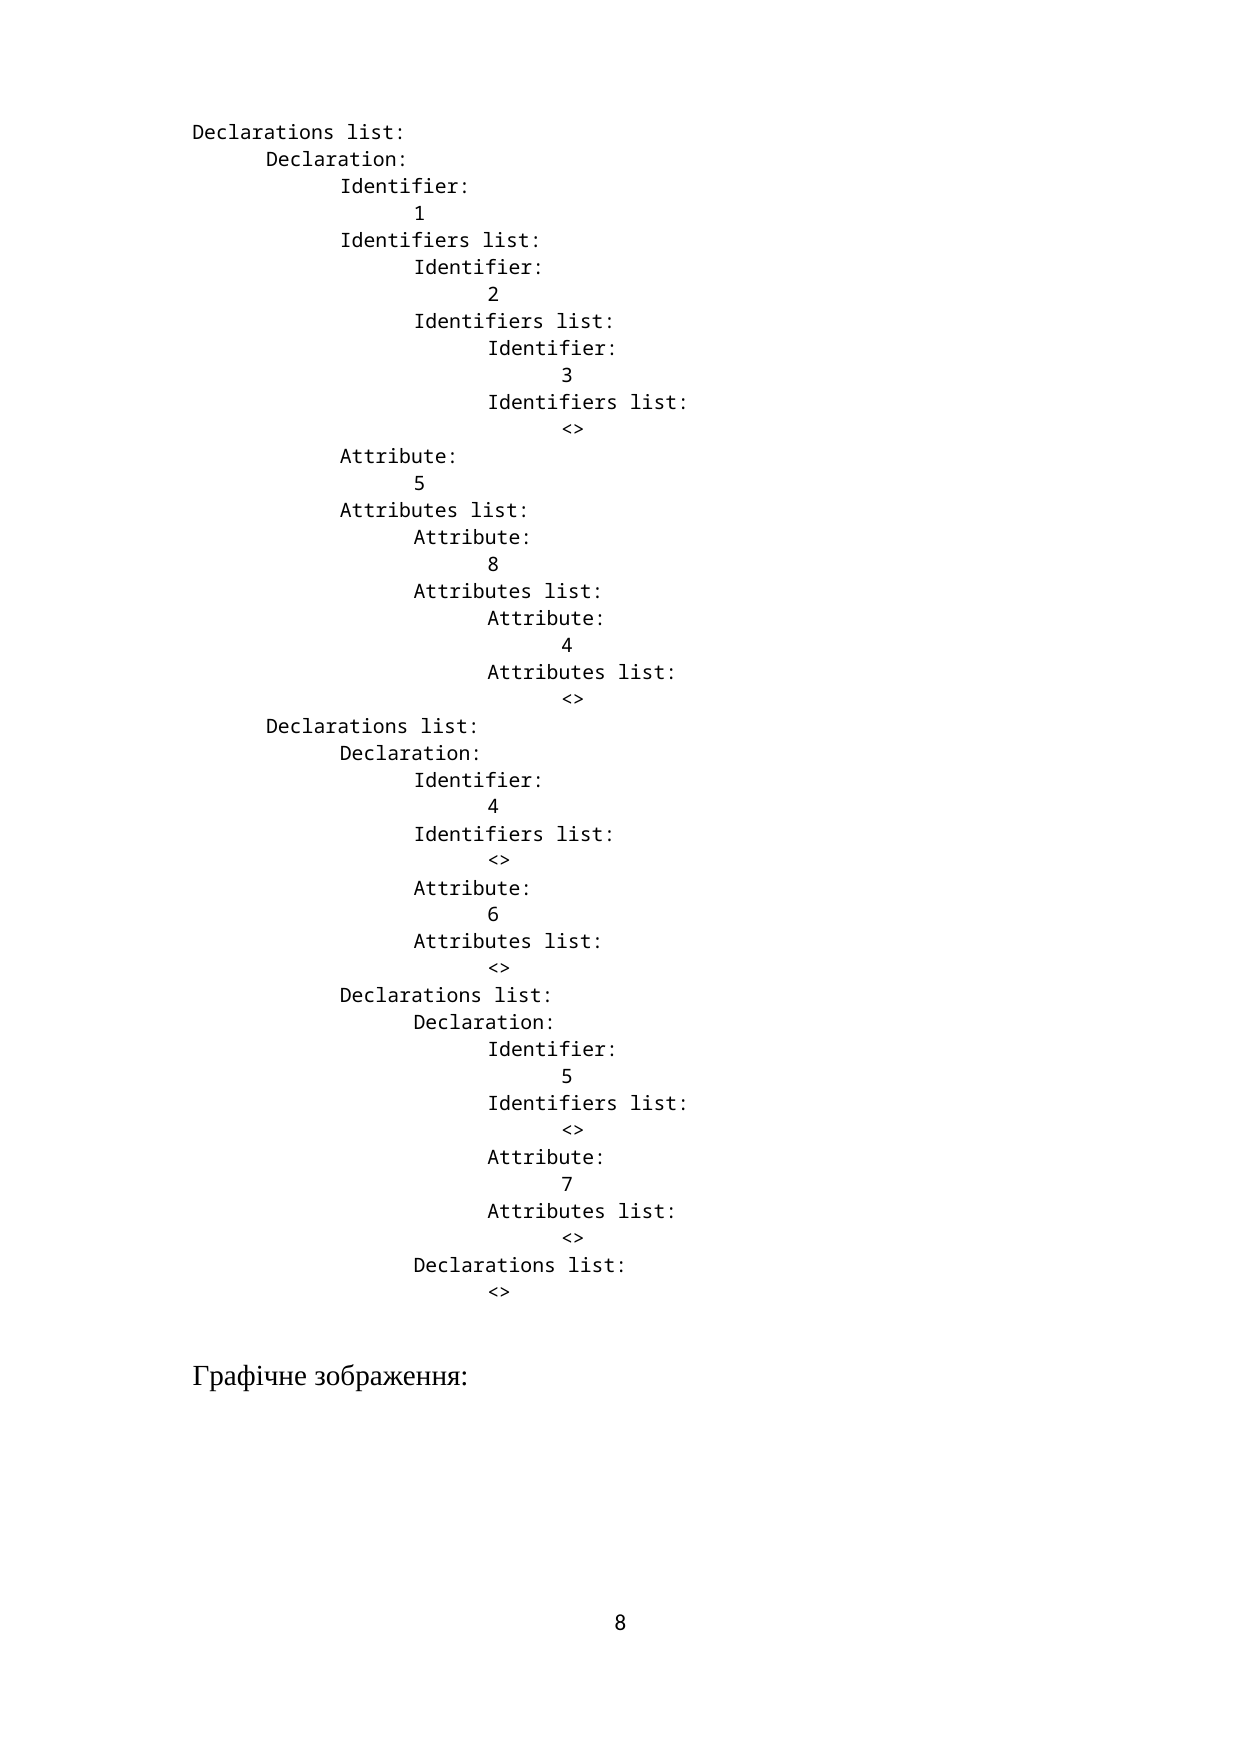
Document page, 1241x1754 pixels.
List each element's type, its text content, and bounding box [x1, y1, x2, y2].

text Attribute: [118, 442, 1122, 469]
text 3 [118, 361, 1122, 388]
text 5 [118, 1063, 1122, 1089]
text 4 [118, 631, 1122, 658]
text Declarations list: [118, 118, 1122, 145]
text 2 [118, 280, 1122, 307]
text 4 [118, 793, 1122, 820]
text <> [118, 955, 1122, 982]
text <> [118, 1117, 1122, 1143]
text <> [118, 685, 1122, 712]
text Declarations list: [118, 982, 1122, 1009]
text 5 [118, 469, 1122, 496]
text Identifiers list: [118, 388, 1122, 415]
text Identifiers list: [118, 820, 1122, 847]
text Attribute: [118, 604, 1122, 631]
text Identifiers list: [118, 226, 1122, 253]
text <> [118, 1224, 1122, 1251]
text Identifier: [118, 334, 1122, 361]
text Графічне зображення: [118, 1358, 1122, 1392]
text 8 [118, 550, 1122, 577]
text Attribute: [118, 874, 1122, 901]
text Attributes list: [118, 496, 1122, 523]
text Identifier: [118, 766, 1122, 793]
text Identifier: [118, 253, 1122, 280]
text Identifier: [118, 172, 1122, 199]
text Declarations list: [118, 1251, 1122, 1278]
text Identifier: [118, 1036, 1122, 1063]
text Attributes list: [118, 577, 1122, 604]
text <> [118, 1278, 1122, 1305]
text 1 [118, 199, 1122, 226]
text Attribute: [118, 523, 1122, 550]
text Identifiers list: [118, 307, 1122, 334]
text Attributes list: [118, 928, 1122, 955]
text Declaration: [118, 145, 1122, 172]
text <> [118, 415, 1122, 442]
text Declaration: [118, 1009, 1122, 1036]
text <> [118, 847, 1122, 874]
text Attributes list: [118, 1197, 1122, 1224]
text Attributes list: [118, 658, 1122, 685]
text Attribute: [118, 1143, 1122, 1171]
text Declaration: [118, 739, 1122, 766]
text Declarations list: [118, 712, 1122, 739]
text 7 [118, 1171, 1122, 1197]
text 6 [118, 901, 1122, 928]
text Identifiers list: [118, 1089, 1122, 1117]
